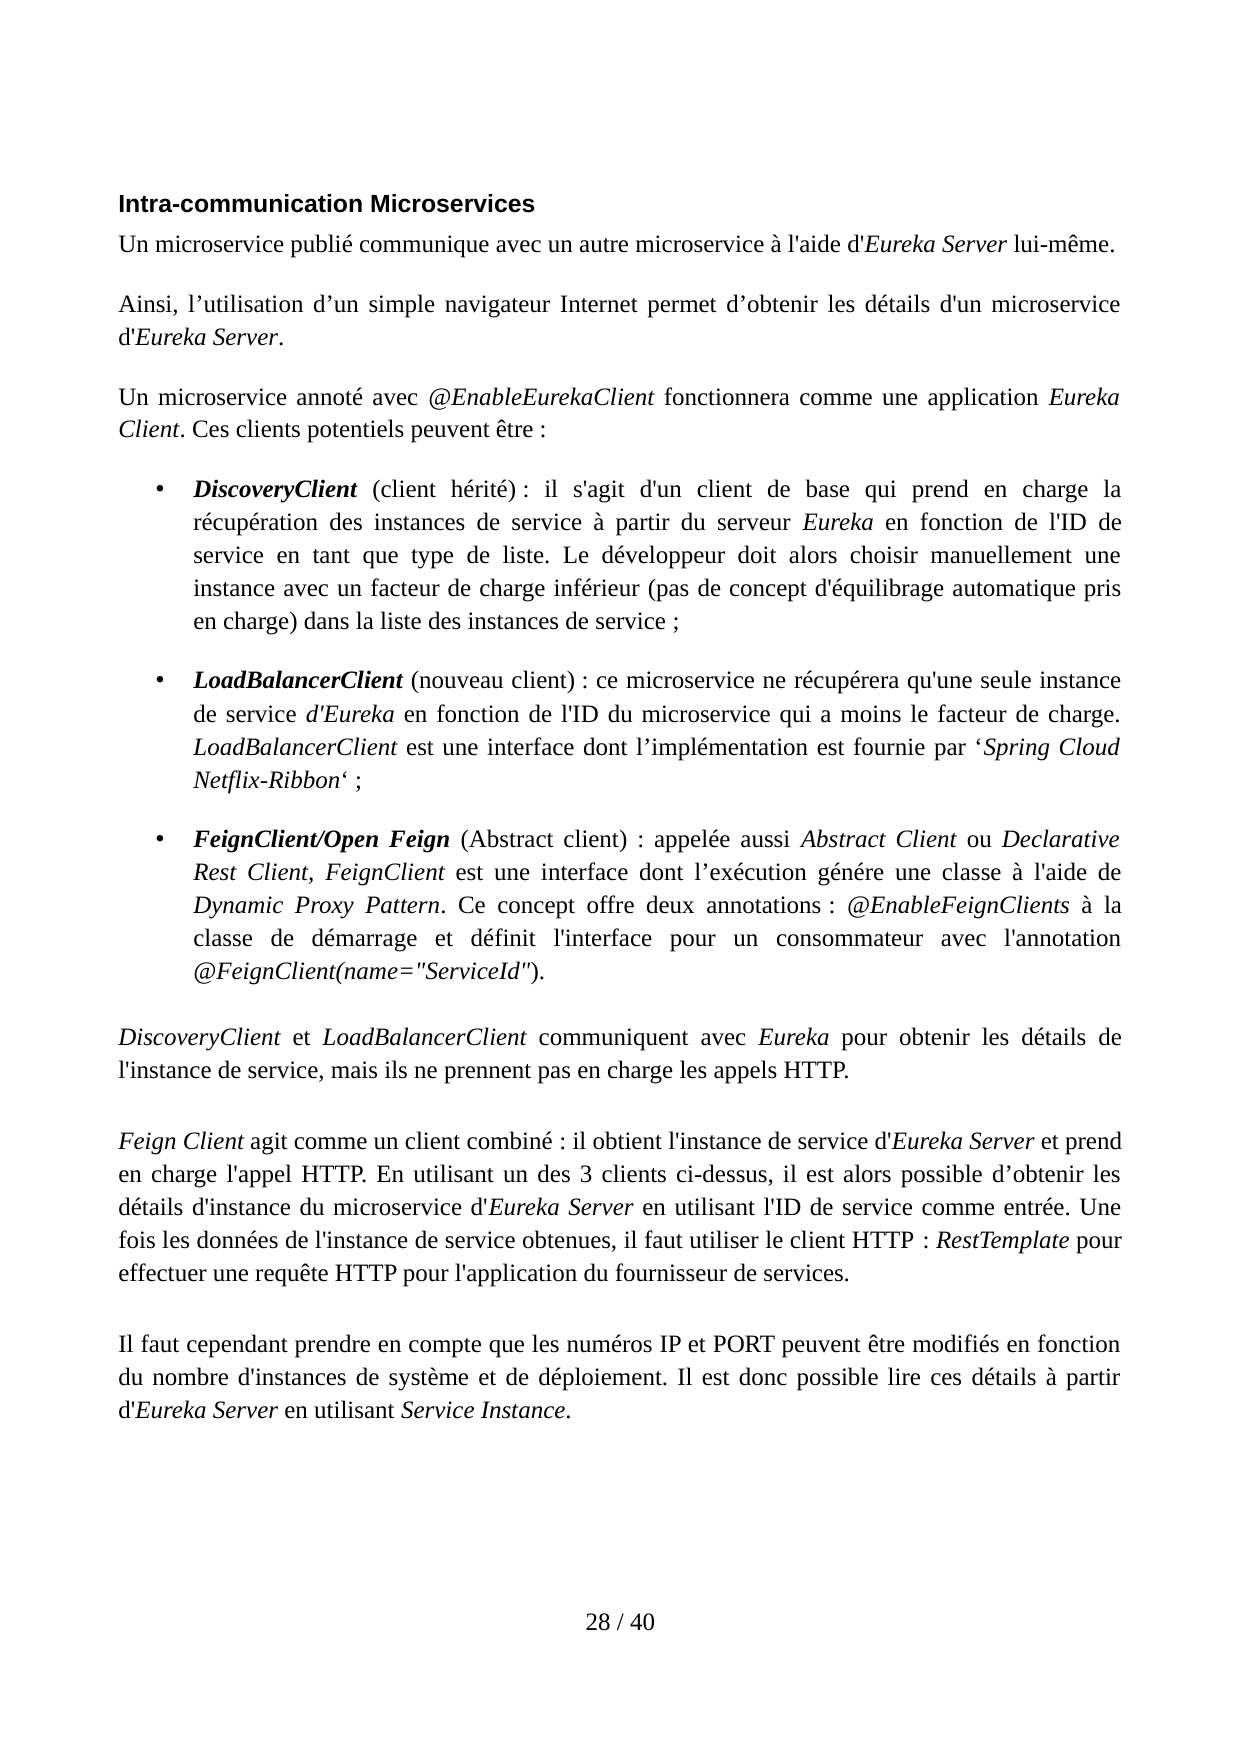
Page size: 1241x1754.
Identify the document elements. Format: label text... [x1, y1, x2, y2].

text Un microservice publié communique avec un autre microservice à l'aide d'Eureka Server lui-même. [118, 229, 1122, 258]
list LoadBalancerClient (nouveau client) : ce microservice ne récupérera qu'une seule instance de service d'Eureka en fonction de l'ID du microservice qui a moins le facteur de charge. LoadBalancerClient est une interface dont l’implémentation est fournie par ‘Spring Cloud Netflix-Ribbon‘ ; [156, 666, 1122, 793]
list DiscoveryClient (client hérité) : il s'agit d'un client de base qui prend en charge la récupération des instances de service à partir du serveur Eureka en fonction de l'ID de service en tant que type de liste. Le développeur doit alors choisir manuellement une instance avec un facteur de charge inférieur (pas de concept d'équilibrage automatique pris en charge) dans la liste des instances de service ; [156, 474, 1122, 635]
list FeignClient/Open Feign (Abstract client) : appelée aussi Abstract Client ou Declarative Rest Client, FeignClient est une interface dont l’exécution génére une classe à l'aide de Dynamic Proxy Pattern. Ce concept offre deux annotations : @EnableFeignClients à la classe de démarrage et définit l'interface pour un consommateur avec l'annotation @FeignClient(name="ServiceId"). [156, 824, 1122, 985]
text Il faut cependant prendre en compte que les numéros IP et PORT peuvent être modifiés en fonction du nombre d'instances de système et de déploiement. Il est donc possible lire ces détails à partir d'Eureka Server en utilisant Service Instance. [118, 1329, 1122, 1424]
text Un microservice annoté avec @EnableEurekaClient fonctionnera comme une application Eureka Client. Ces clients potentiels peuvent être : [118, 382, 1122, 443]
subtitle Intra-communication Microservices [118, 189, 1122, 217]
text Feign Client agit comme un client combiné : il obtient l'instance de service d'Eureka Server et prend en charge l'appel HTTP. En utilisant un des 3 clients ci-dessus, il est alors possible d’obtenir les détails d'instance du microservice d'Eureka Server en utilisant l'ID de service comme entrée. Une fois les données de l'instance de service obtenues, il faut utiliser le client HTTP : RestTemplate pour effectuer une requête HTTP pour l'application du fournisseur de services. [118, 1126, 1122, 1287]
text Ainsi, l’utilisation d’un simple navigateur Internet permet d’obtenir les détails d'un microservice d'Eureka Server. [118, 289, 1122, 351]
text DiscoveryClient et LoadBalancerClient communiquent avec Eureka pour obtenir les détails de l'instance de service, mais ils ne prennent pas en charge les appels HTTP. [118, 1022, 1122, 1083]
